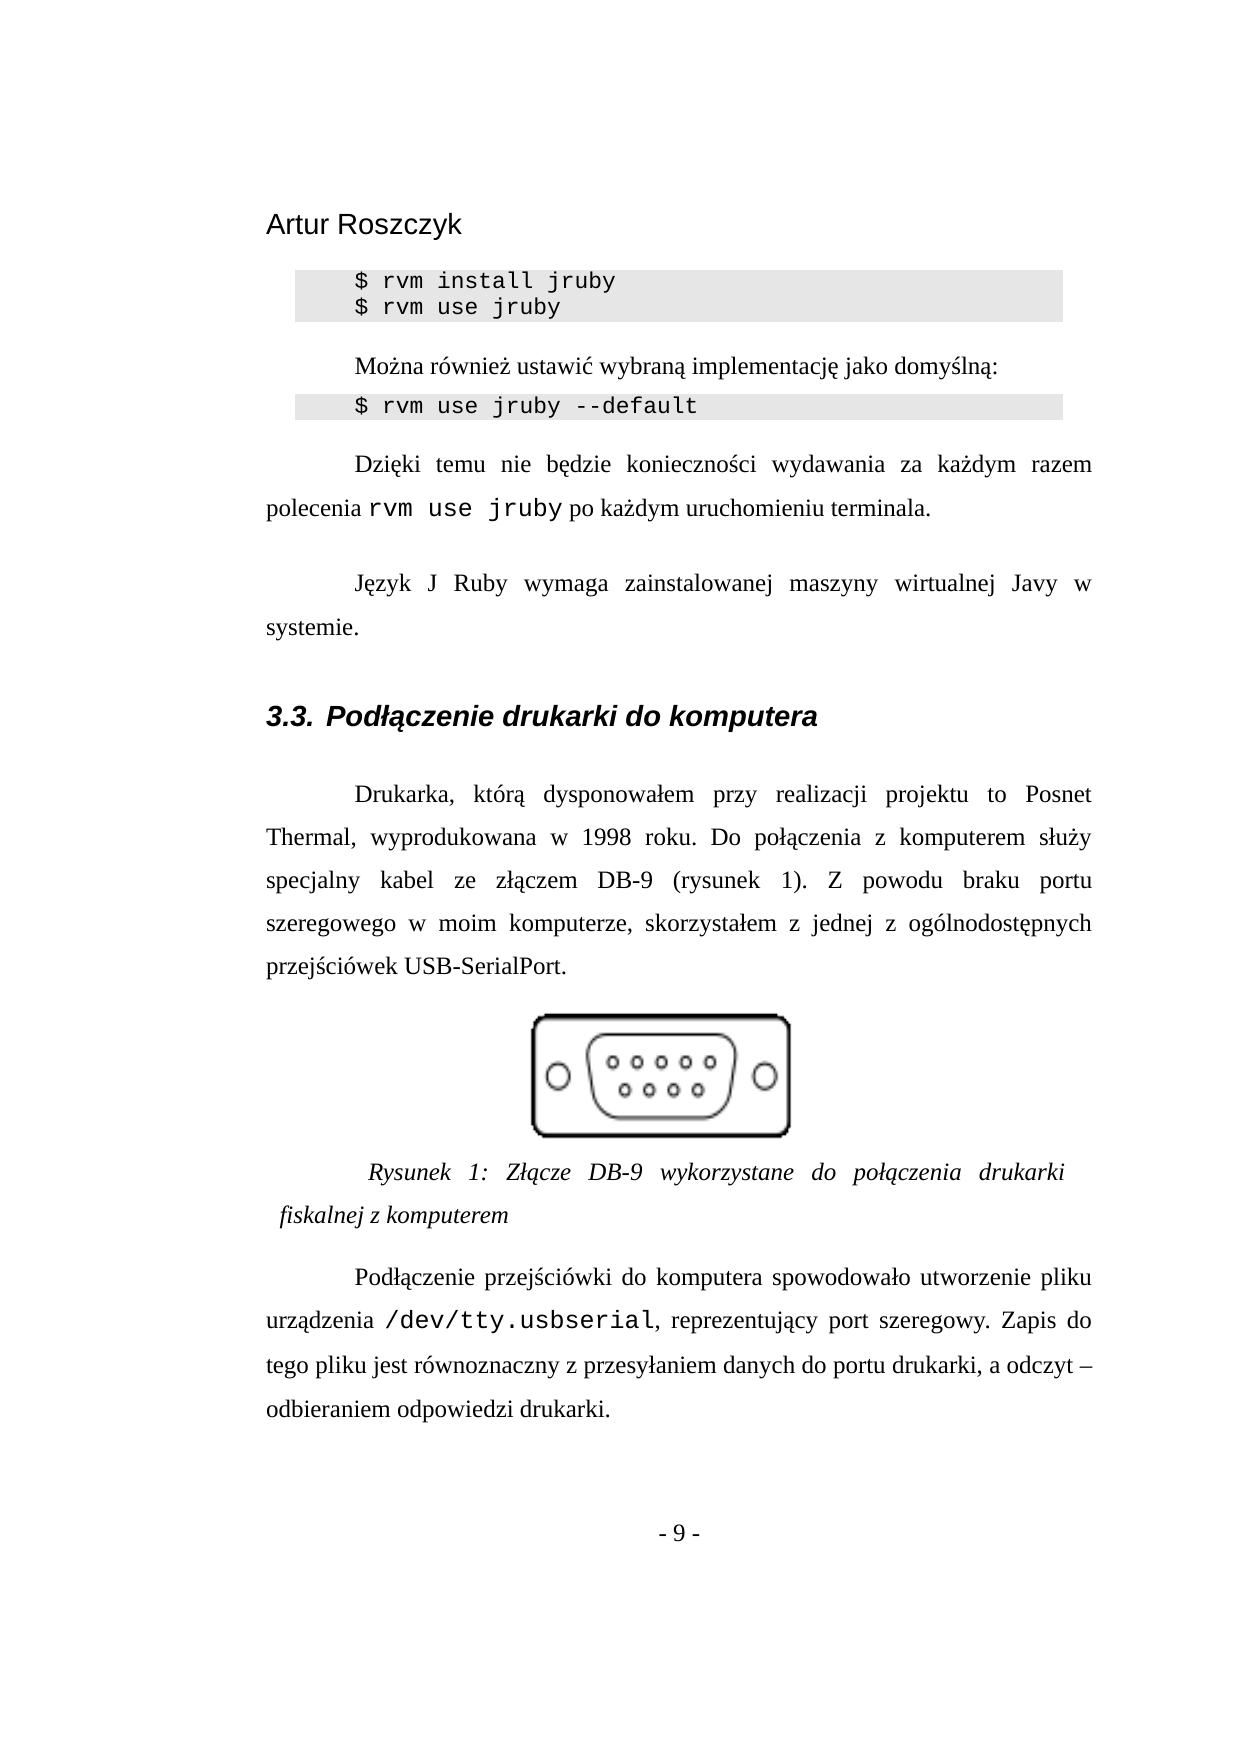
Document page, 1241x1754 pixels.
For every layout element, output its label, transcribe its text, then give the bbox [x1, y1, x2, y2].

text [279, 997, 1068, 1010]
text $ rvm use jruby [295, 296, 1063, 322]
text $ rvm install jruby [295, 270, 1063, 296]
text Podłączenie przejściówki do komputera spowodowało utworzenie pliku urządzenia /dev/tty.usbserial, reprezentujący port szeregowy. Zapis do tego pliku jest równoznaczny z przesyłaniem danych do portu drukarki, a odczyt – odbieraniem odpowiedzi drukarki. [266, 1024, 1093, 1422]
picture [527, 1010, 796, 1144]
text Drukarka, którą dysponowałem przy realizacji projektu to Posnet Thermal, wyprodukowana w 1998 roku. Do połączenia z komputerem służy specjalny kabel ze złączem DB-9 (rysunek 1). Z powodu braku portu szeregowego w moim komputerze, skorzystałem z jednej z ogólnodostępnych przejściówek USB-SerialPort. [266, 779, 1093, 980]
text Język J Ruby wymaga zainstalowanej maszyny wirtualnej Javy w systemie. [266, 568, 1093, 640]
text Dzięki temu nie będzie konieczności wydawania za każdym razem polecenia rvm use jruby po każdym uruchomieniu terminala. [266, 449, 1093, 523]
text Rysunek 1: Złącze DB-9 wykorzystane do połączenia drukarki fiskalnej z komputerem [279, 1010, 1068, 1229]
subtitle Podłączenie drukarki do komputera [266, 699, 1093, 732]
text Można również ustawić wybraną implementację jako domyślną: [266, 351, 1093, 380]
text $ rvm use jruby --default [295, 394, 1063, 420]
